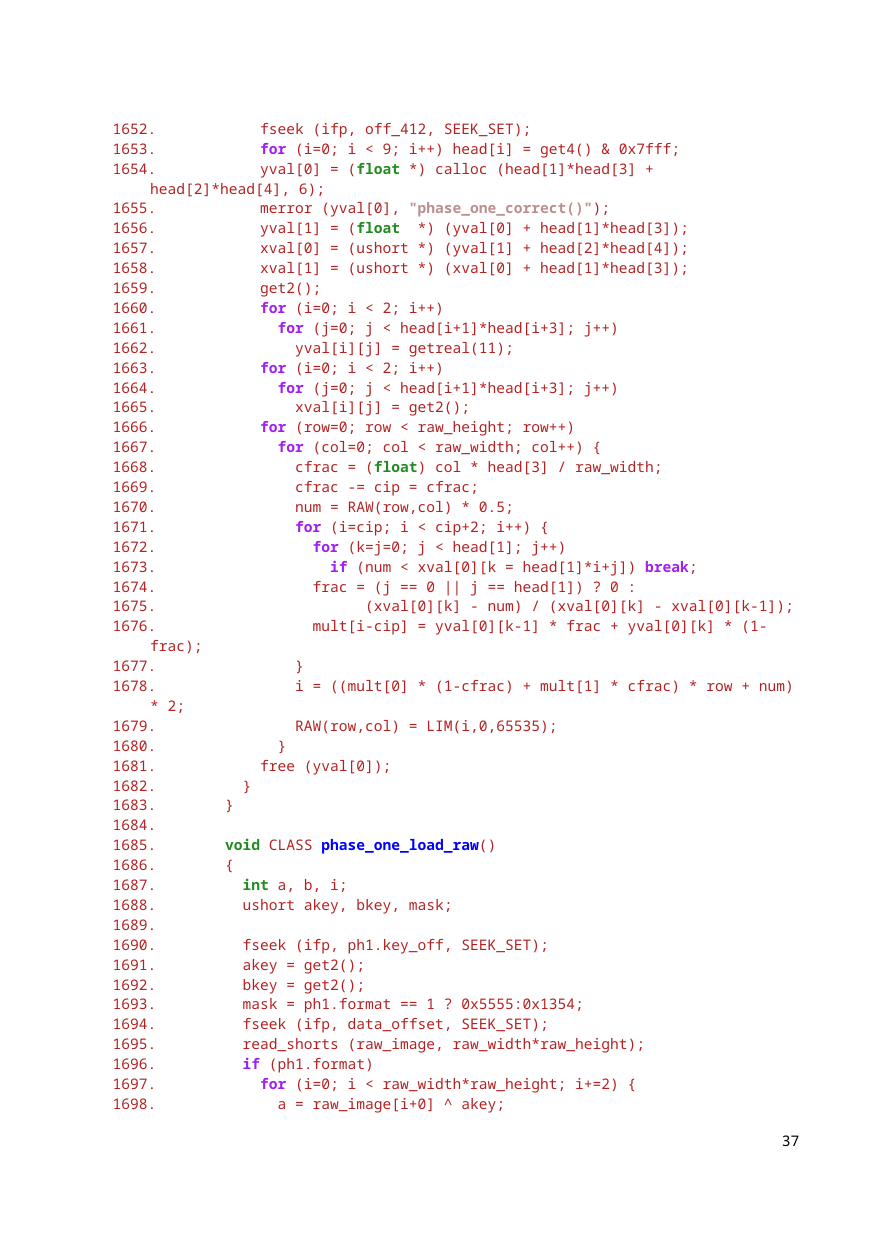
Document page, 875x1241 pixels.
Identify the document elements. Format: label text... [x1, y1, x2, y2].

list a = raw_image[i+0] ^ akey; [112, 1094, 799, 1113]
list } [112, 775, 799, 795]
list for (i=0; i < 2; i++) [112, 357, 799, 377]
list for (k=j=0; j < head[1]; j++) [112, 537, 799, 556]
list yval[1] = (float *) (yval[0] + head[1]*head[3]); [112, 218, 799, 238]
list merror (yval[0], "phase_one_correct()"); [112, 198, 799, 218]
list yval[0] = (float *) calloc (head[1]*head[3] + head[2]*head[4], 6); [112, 158, 799, 198]
list bkey = get2(); [112, 974, 799, 994]
list cfrac = (float) col * head[3] / raw_width; [112, 457, 799, 477]
list for (col=0; col < raw_width; col++) { [112, 437, 799, 457]
list fseek (ifp, ph1.key_off, SEEK_SET); [112, 934, 799, 954]
list free (yval[0]); [112, 755, 799, 775]
list num = RAW(row,col) * 0.5; [112, 497, 799, 517]
list i = ((mult[0] * (1-cfrac) + mult[1] * cfrac) * row + num) * 2; [112, 676, 799, 716]
list (xval[0][k] - num) / (xval[0][k] - xval[0][k-1]); [112, 596, 799, 616]
list read_shorts (raw_image, raw_width*raw_height); [112, 1034, 799, 1054]
list fseek (ifp, data_offset, SEEK_SET); [112, 1014, 799, 1034]
list yval[i][j] = getreal(11); [112, 338, 799, 357]
list get2(); [112, 278, 799, 298]
list for (j=0; j < head[i+1]*head[i+3]; j++) [112, 377, 799, 397]
list fseek (ifp, off_412, SEEK_SET); [112, 119, 799, 139]
list void CLASS phase_one_load_raw() [112, 835, 799, 855]
list if (num < xval[0][k = head[1]*i+j]) break; [112, 556, 799, 576]
list xval[i][j] = get2(); [112, 397, 799, 417]
list } [112, 656, 799, 676]
list } [112, 736, 799, 755]
list int a, b, i; [112, 875, 799, 895]
list RAW(row,col) = LIM(i,0,65535); [112, 716, 799, 736]
list ushort akey, bkey, mask; [112, 895, 799, 914]
list cfrac -= cip = cfrac; [112, 477, 799, 497]
list { [112, 855, 799, 875]
list xval[0] = (ushort *) (yval[1] + head[2]*head[4]); [112, 238, 799, 258]
list mask = ph1.format == 1 ? 0x5555:0x1354; [112, 994, 799, 1014]
list for (i=0; i < 2; i++) [112, 298, 799, 318]
list mult[i-cip] = yval[0][k-1] * frac + yval[0][k] * (1-frac); [112, 616, 799, 656]
list for (i=0; i < raw_width*raw_height; i+=2) { [112, 1074, 799, 1094]
list for (i=cip; i < cip+2; i++) { [112, 517, 799, 537]
list } [112, 795, 799, 815]
list frac = (j == 0 || j == head[1]) ? 0 : [112, 576, 799, 596]
list for (i=0; i < 9; i++) head[i] = get4() & 0x7fff; [112, 139, 799, 158]
list akey = get2(); [112, 954, 799, 974]
list if (ph1.format) [112, 1054, 799, 1074]
list for (j=0; j < head[i+1]*head[i+3]; j++) [112, 318, 799, 338]
list xval[1] = (ushort *) (xval[0] + head[1]*head[3]); [112, 258, 799, 278]
list for (row=0; row < raw_height; row++) [112, 417, 799, 437]
